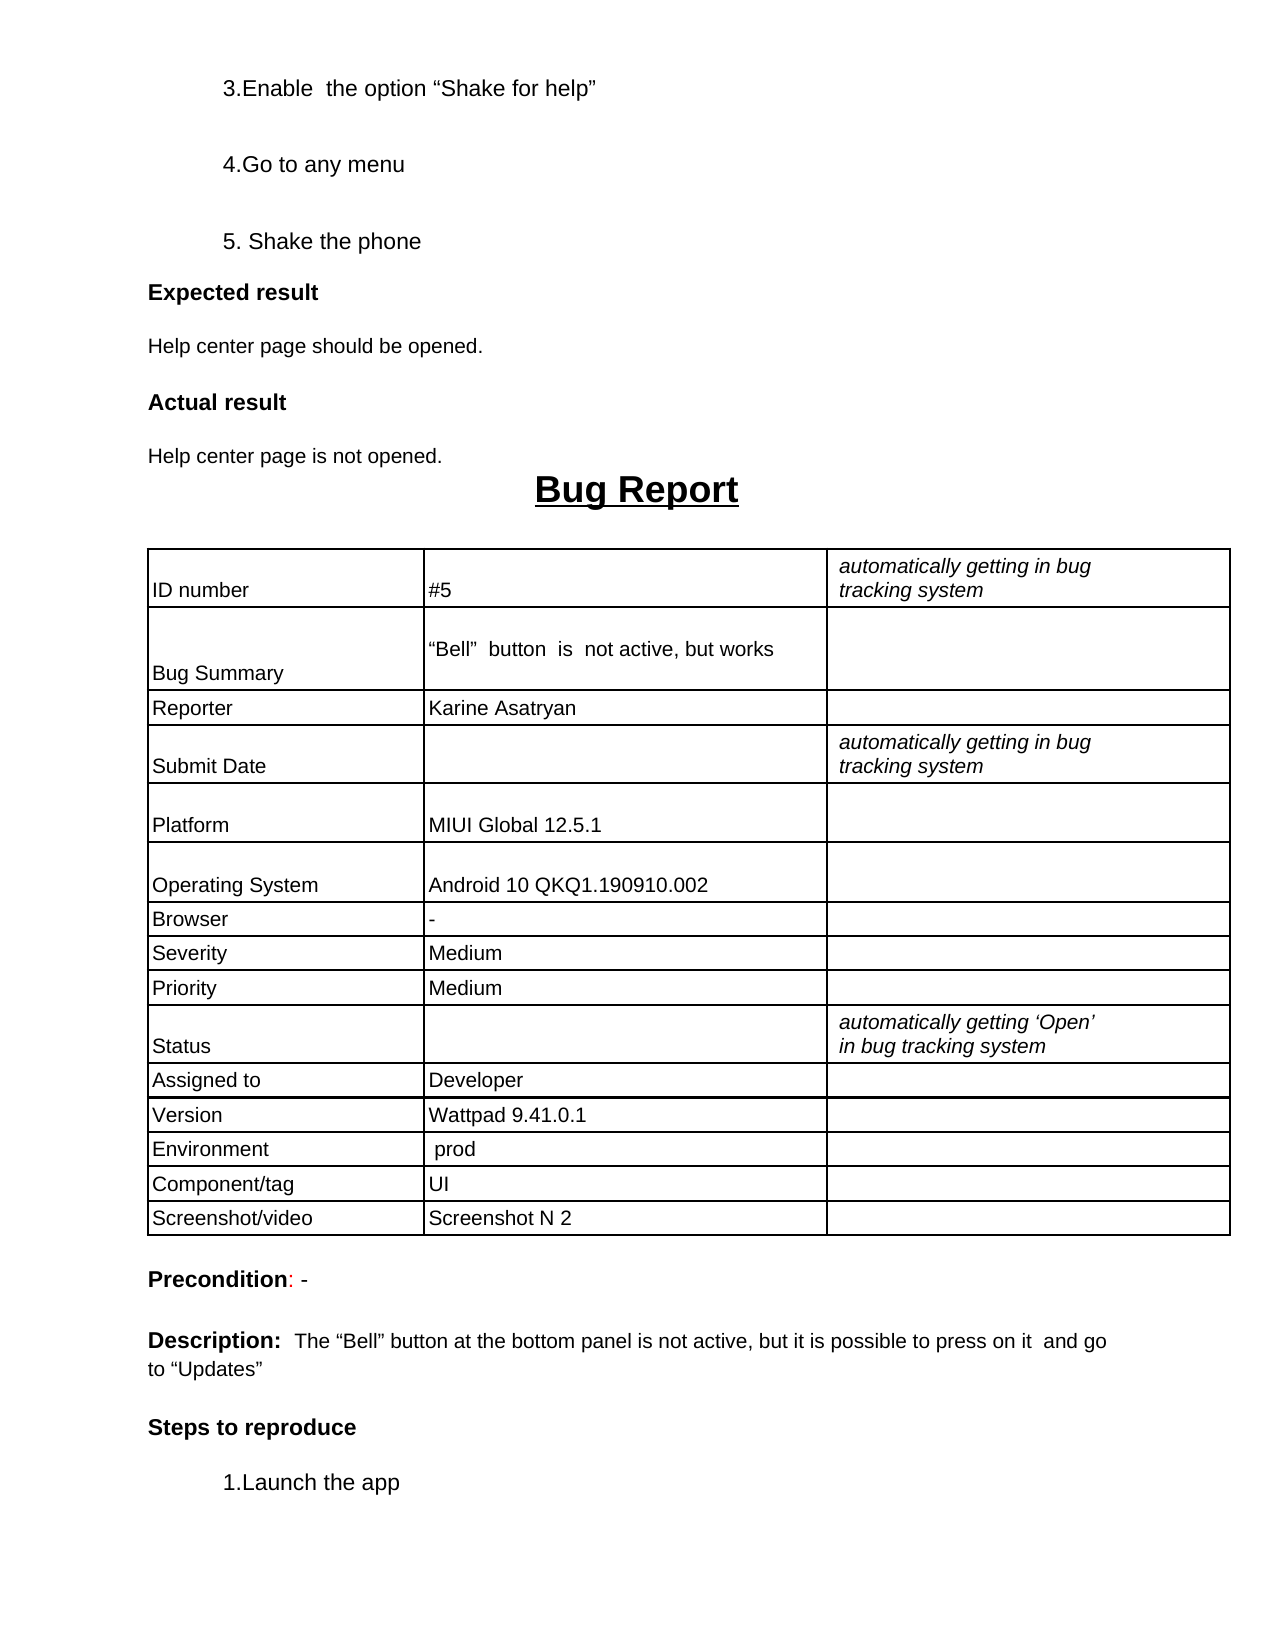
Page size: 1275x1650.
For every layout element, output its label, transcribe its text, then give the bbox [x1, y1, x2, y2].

table_cell [425, 726, 826, 782]
table_cell Platform [149, 784, 423, 841]
table_cell Developer [425, 1064, 826, 1096]
table_cell Version [149, 1099, 423, 1131]
text 4.Go to any menu [223, 151, 1125, 178]
table_cell Environment [149, 1133, 423, 1165]
table_cell [828, 1202, 1229, 1234]
table_cell [828, 608, 1229, 689]
table_cell [828, 1099, 1229, 1131]
text Steps to reproduce [148, 1414, 1125, 1441]
table_cell automatically getting in bug tracking system [828, 726, 1229, 782]
table_cell [828, 691, 1229, 723]
table_cell Screenshot/video [149, 1202, 423, 1234]
text Help center page should be opened. [148, 334, 1125, 358]
text 1.Launch the app [223, 1469, 1125, 1496]
text 3.Enable the option “Shake for help” [223, 75, 1125, 101]
table_cell Priority [149, 971, 423, 1004]
table_cell Karine Asatryan [425, 691, 826, 723]
text Help center page is not opened. [148, 444, 1125, 468]
table_cell Operating System [149, 843, 423, 901]
table_cell Wattpad 9.41.0.1 [425, 1099, 826, 1131]
text Description: The “Bell” button at the bottom panel is not active, but it is possible to press on it and go to “Updates” [148, 1327, 1125, 1380]
table_header ID number [149, 550, 423, 606]
table_cell Severity [149, 937, 423, 969]
text 5. Shake the phone [223, 228, 1125, 254]
table_cell prod [425, 1133, 826, 1165]
table_cell Screenshot N 2 [425, 1202, 826, 1234]
table_cell Android 10 QKQ1.190910.002 [425, 843, 826, 901]
table_cell [828, 1167, 1229, 1199]
table_cell [828, 1133, 1229, 1165]
text Precondition: - [148, 1266, 1125, 1292]
text Bug Report [148, 468, 1125, 511]
text Actual result [148, 388, 1125, 415]
table_cell Medium [425, 937, 826, 969]
table_cell automatically getting ‘Open’ in bug tracking system [828, 1006, 1229, 1062]
table_cell Status [149, 1006, 423, 1062]
table_cell [828, 937, 1229, 969]
table_cell [828, 843, 1229, 901]
table_cell [425, 1006, 826, 1062]
table_cell Bug Summary [149, 608, 423, 689]
table_header automatically getting in bug tracking system [828, 550, 1229, 606]
table_cell [828, 903, 1229, 935]
table_cell “Bell” button is not active, but works [425, 608, 826, 689]
table_cell Medium [425, 971, 826, 1004]
table_header #5 [425, 550, 826, 606]
table_cell [828, 1064, 1229, 1096]
table_cell UI [425, 1167, 826, 1199]
table_cell MIUI Global 12.5.1 [425, 784, 826, 841]
table_cell Assigned to [149, 1064, 423, 1096]
table_cell [828, 971, 1229, 1004]
table_cell Submit Date [149, 726, 423, 782]
table_cell Reporter [149, 691, 423, 723]
table_cell Browser [149, 903, 423, 935]
table_cell - [425, 903, 826, 935]
table_cell Component/tag [149, 1167, 423, 1199]
text Expected result [148, 279, 1125, 305]
table_cell [828, 784, 1229, 841]
